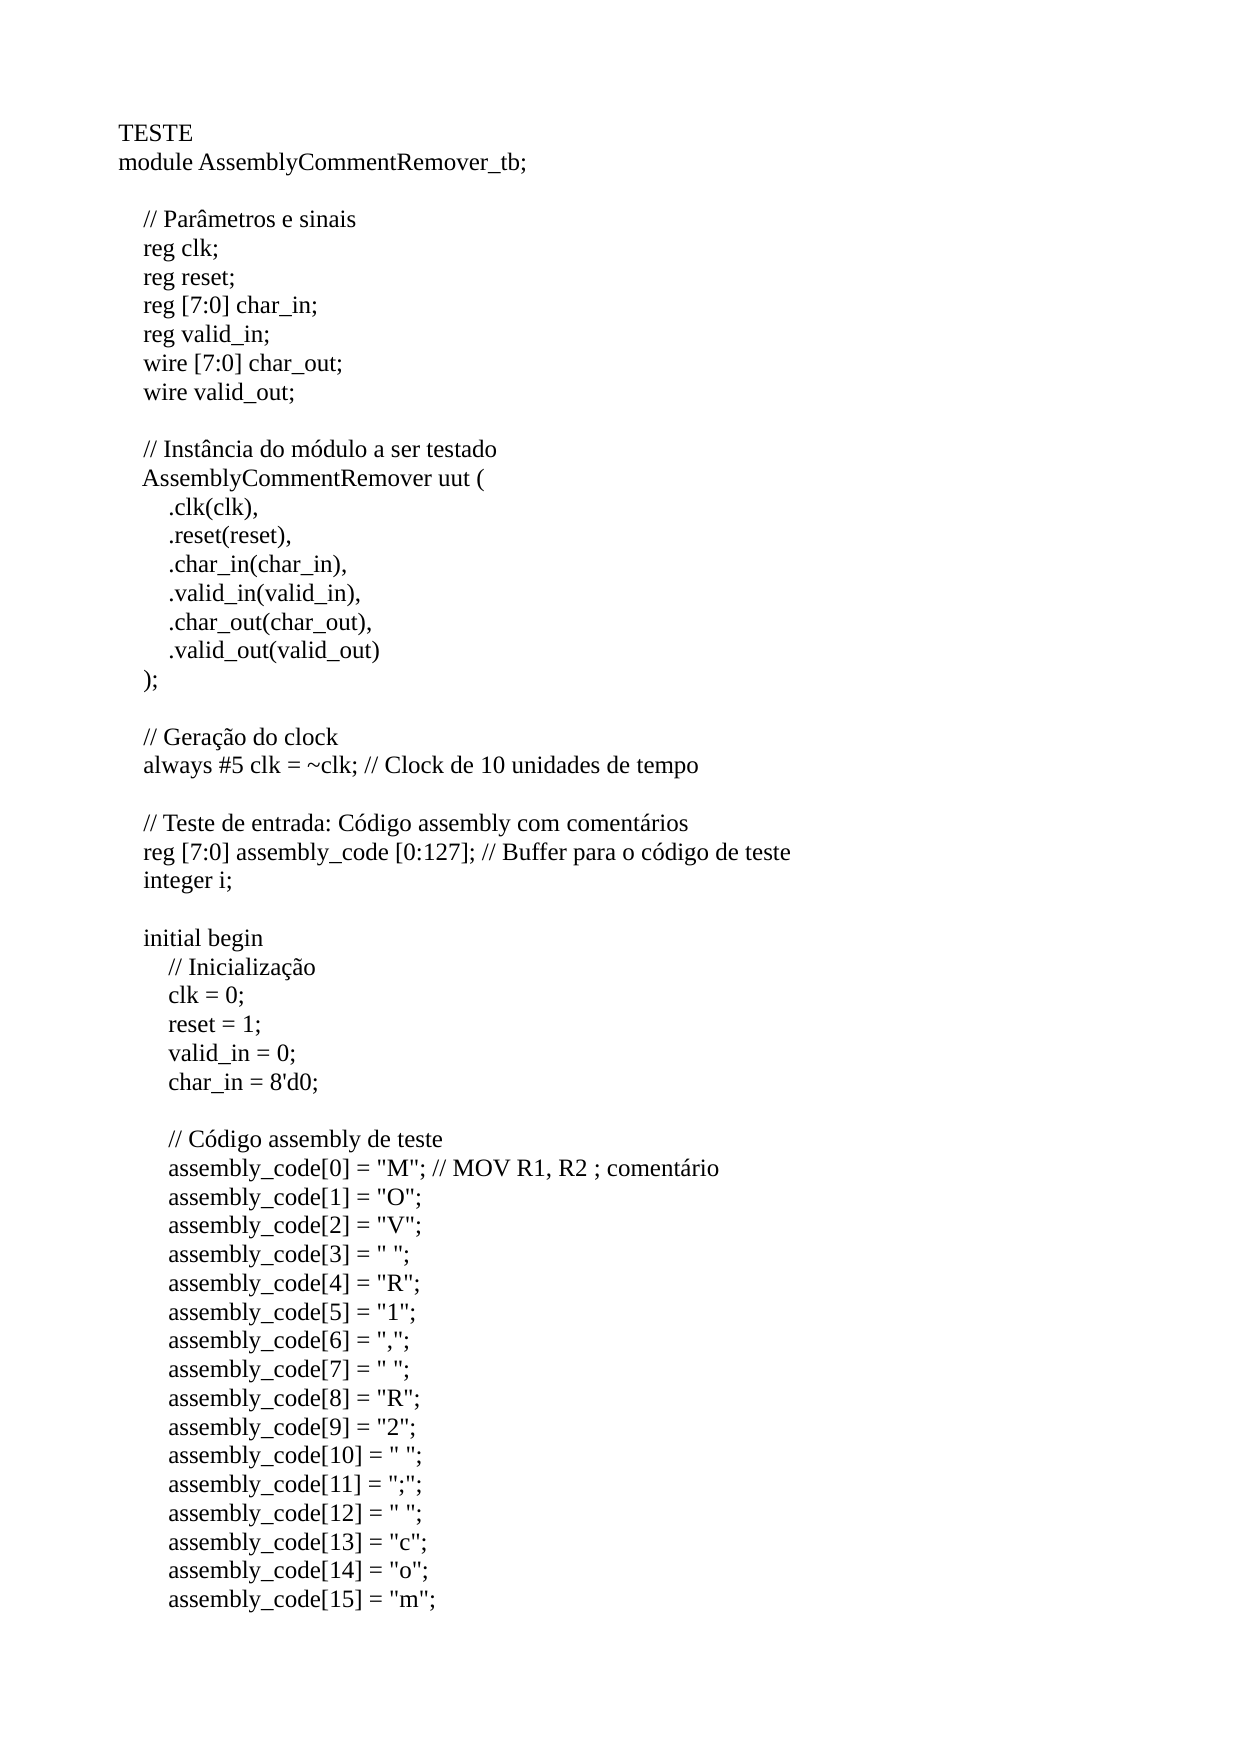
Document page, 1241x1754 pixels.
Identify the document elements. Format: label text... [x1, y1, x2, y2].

text char_in = 8'd0; [118, 1067, 1122, 1096]
text assembly_code[11] = ";"; [118, 1469, 1122, 1498]
text always #5 clk = ~clk; // Clock de 10 unidades de tempo [118, 751, 1122, 779]
text // Código assembly de teste [118, 1124, 1122, 1153]
text // Teste de entrada: Código assembly com comentários [118, 808, 1122, 837]
text assembly_code[5] = "1"; [118, 1297, 1122, 1326]
text assembly_code[7] = " "; [118, 1354, 1122, 1383]
text reg clk; [118, 233, 1122, 262]
text .reset(reset), [118, 521, 1122, 549]
text assembly_code[3] = " "; [118, 1239, 1122, 1268]
text .valid_in(valid_in), [118, 578, 1122, 607]
text assembly_code[2] = "V"; [118, 1211, 1122, 1239]
text reg [7:0] char_in; [118, 291, 1122, 319]
text .char_out(char_out), [118, 607, 1122, 636]
text // Parâmetros e sinais [118, 204, 1122, 233]
text ); [118, 664, 1122, 693]
text wire [7:0] char_out; [118, 348, 1122, 377]
text // Geração do clock [118, 722, 1122, 751]
text TESTE [118, 118, 1122, 147]
text assembly_code[1] = "O"; [118, 1182, 1122, 1211]
text assembly_code[12] = " "; [118, 1498, 1122, 1527]
text .valid_out(valid_out) [118, 636, 1122, 664]
text reset = 1; [118, 1009, 1122, 1038]
text // Inicialização [118, 952, 1122, 981]
text assembly_code[8] = "R"; [118, 1383, 1122, 1412]
text assembly_code[14] = "o"; [118, 1556, 1122, 1584]
text reg [7:0] assembly_code [0:127]; // Buffer para o código de teste [118, 837, 1122, 866]
text reg valid_in; [118, 319, 1122, 348]
text assembly_code[15] = "m"; [118, 1584, 1122, 1613]
text initial begin [118, 923, 1122, 952]
text // Instância do módulo a ser testado [118, 434, 1122, 463]
text .char_in(char_in), [118, 549, 1122, 578]
text .clk(clk), [118, 492, 1122, 521]
text clk = 0; [118, 981, 1122, 1009]
text integer i; [118, 866, 1122, 894]
text valid_in = 0; [118, 1038, 1122, 1067]
text reg reset; [118, 262, 1122, 291]
text assembly_code[0] = "M"; // MOV R1, R2 ; comentário [118, 1153, 1122, 1182]
text assembly_code[10] = " "; [118, 1441, 1122, 1469]
text AssemblyCommentRemover uut ( [118, 463, 1122, 492]
text assembly_code[6] = ","; [118, 1326, 1122, 1354]
text assembly_code[13] = "c"; [118, 1527, 1122, 1556]
text wire valid_out; [118, 377, 1122, 406]
text module AssemblyCommentRemover_tb; [118, 147, 1122, 176]
text assembly_code[9] = "2"; [118, 1412, 1122, 1441]
text assembly_code[4] = "R"; [118, 1268, 1122, 1297]
